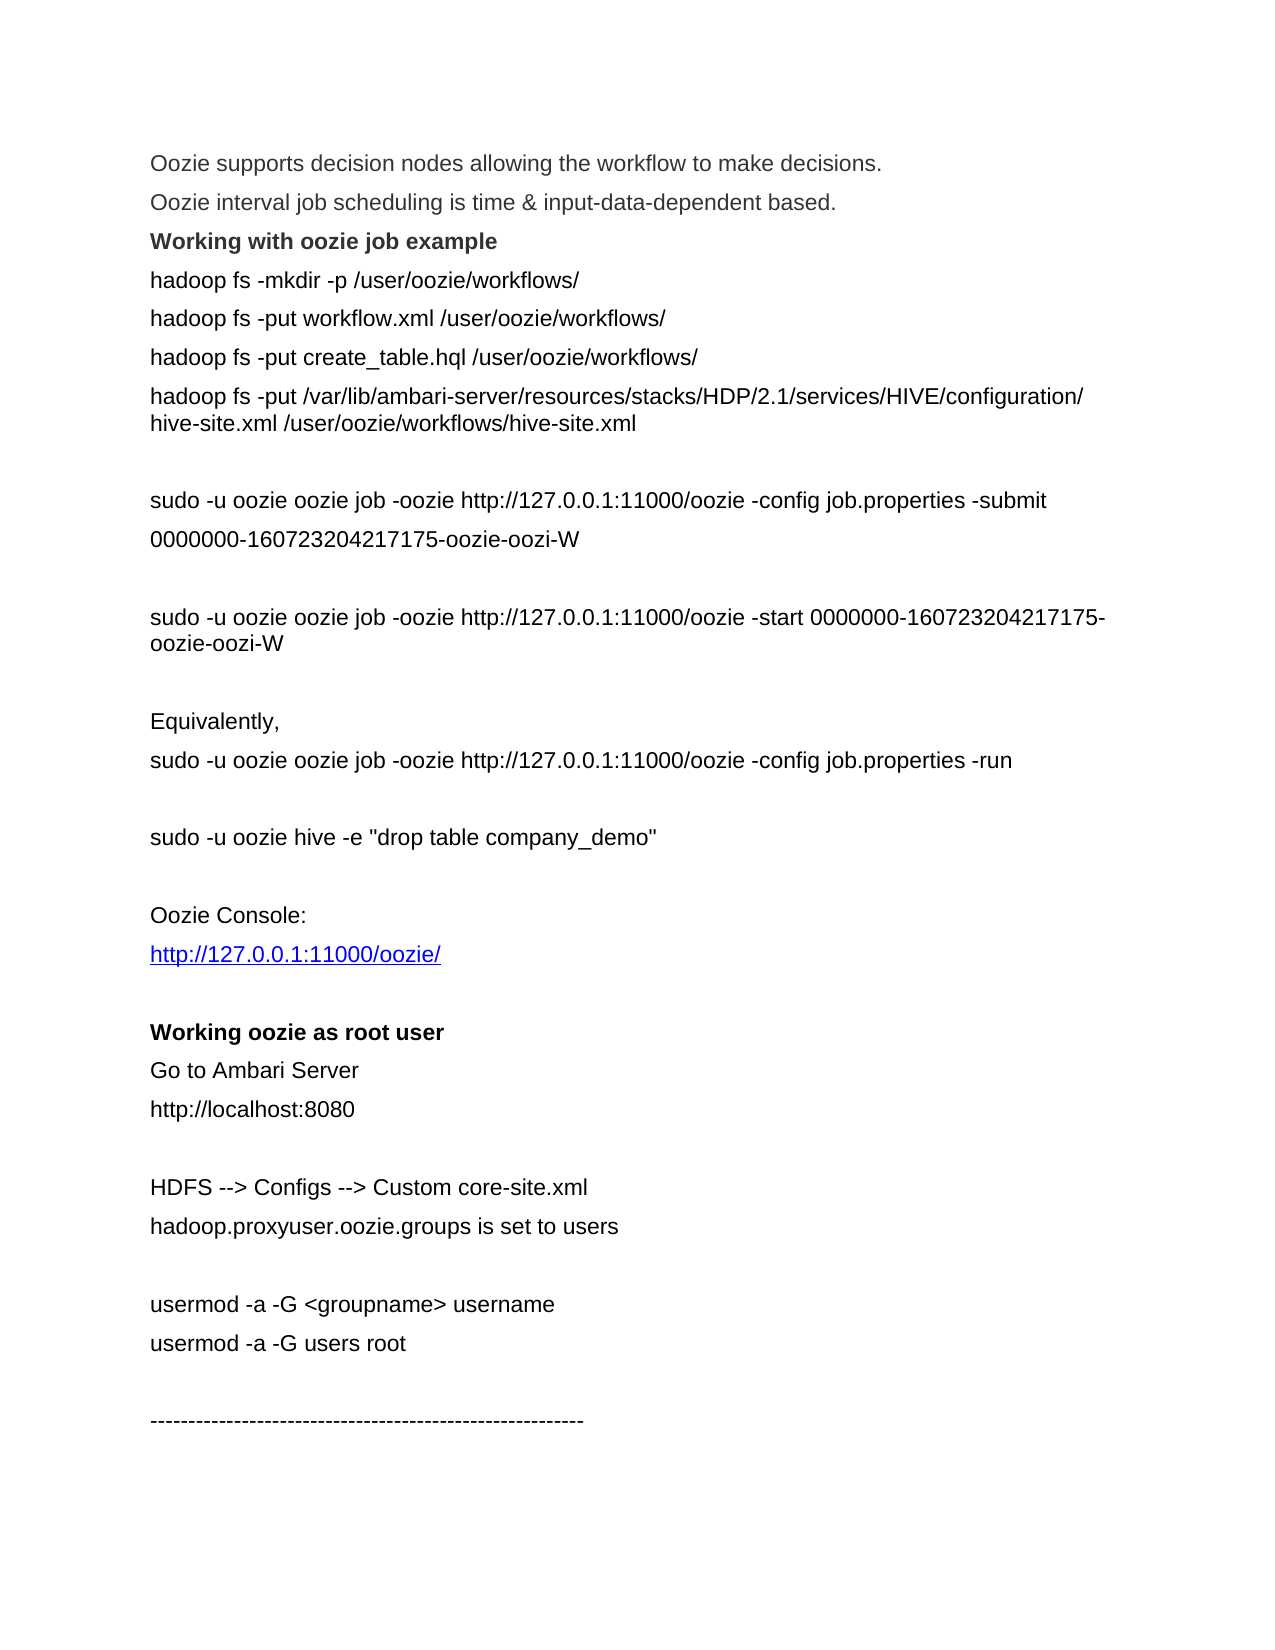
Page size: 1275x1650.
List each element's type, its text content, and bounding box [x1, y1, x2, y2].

text sudo -u oozie oozie job -oozie http://127.0.0.1:11000/oozie -config job.properties -run [150, 747, 1125, 773]
text --------------------------------------------------------- [150, 1407, 1125, 1433]
text Working oozie as root user [150, 1019, 1125, 1045]
text usermod -a -G <groupname> username [150, 1291, 1125, 1317]
text sudo -u oozie hive -e "drop table company_demo" [150, 824, 1125, 851]
text hadoop fs -put /var/lib/ambari-server/resources/stacks/HDP/2.1/services/HIVE/configuration/hive-site.xml /user/oozie/workflows/hive-site.xml [150, 383, 1125, 436]
text HDFS --> Configs --> Custom core-site.xml [150, 1174, 1125, 1200]
text hadoop.proxyuser.oozie.groups is set to users [150, 1213, 1125, 1239]
text Equivalently, [150, 708, 1125, 734]
text Oozie interval job scheduling is time & input-data-dependent based. [150, 189, 1125, 215]
text sudo -u oozie oozie job -oozie http://127.0.0.1:11000/oozie -config job.properties -submit [150, 487, 1125, 513]
text http://localhost:8080 [150, 1096, 1125, 1123]
text sudo -u oozie oozie job -oozie http://127.0.0.1:11000/oozie -start 0000000-160723204217175-oozie-oozi-W [150, 604, 1125, 656]
text usermod -a -G users root [150, 1329, 1125, 1356]
text hadoop fs -mkdir -p /user/oozie/workflows/ [150, 267, 1125, 293]
text Oozie Console: [150, 902, 1125, 928]
text Go to Ambari Server [150, 1057, 1125, 1084]
text Working with oozie job example [150, 228, 1125, 254]
text Oozie supports decision nodes allowing the workflow to make decisions. [150, 150, 1125, 176]
text hadoop fs -put workflow.xml /user/oozie/workflows/ [150, 305, 1125, 332]
text 0000000-160723204217175-oozie-oozi-W [150, 526, 1125, 552]
text hadoop fs -put create_table.hql /user/oozie/workflows/ [150, 344, 1125, 371]
text http://127.0.0.1:11000/oozie/ [150, 941, 1125, 967]
